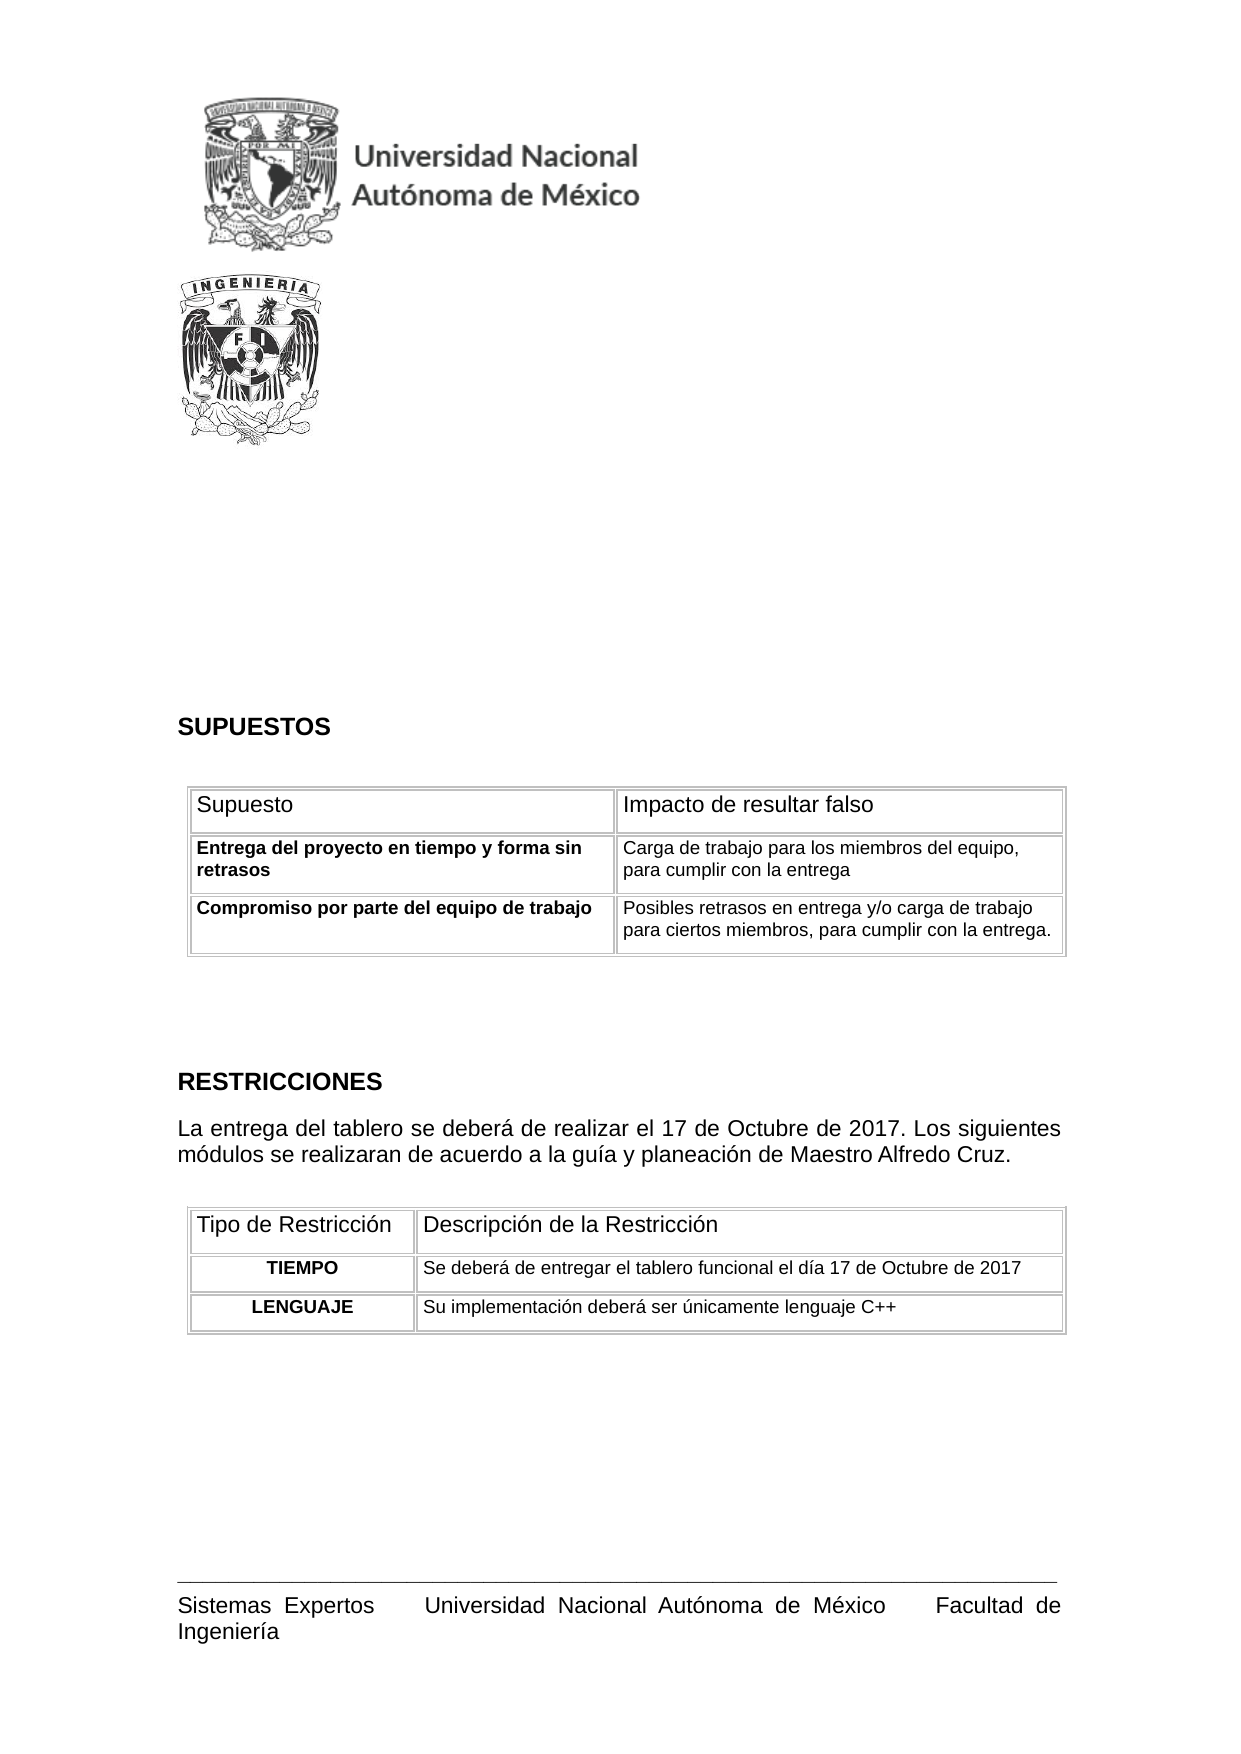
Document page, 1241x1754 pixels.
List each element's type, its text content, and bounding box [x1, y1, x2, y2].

table_cell LENGUAJE [192, 1296, 413, 1330]
table_header Impacto de resultar falso [618, 791, 1062, 832]
table_header Tipo de Restricción [192, 1211, 413, 1252]
subtitle RESTRICCIONES [177, 1067, 1063, 1096]
subtitle SUPUESTOS [177, 712, 1063, 741]
table_cell Entrega del proyecto en tiempo y forma sin retrasos [192, 837, 613, 892]
table_cell Se deberá de entregar el tablero funcional el día 17 de Octubre de 2017 [418, 1257, 1062, 1291]
table_header Descripción de la Restricción [418, 1211, 1062, 1252]
table_cell Carga de trabajo para los miembros del equipo, para cumplir con la entrega [618, 837, 1062, 892]
table_header Supuesto [192, 791, 613, 832]
table_cell TIEMPO [192, 1257, 413, 1291]
table_cell Posibles retrasos en entrega y/o carga de trabajo para ciertos miembros, para cumplir con la entrega. [618, 897, 1062, 953]
table_cell Compromiso por parte del equipo de trabajo [192, 897, 613, 953]
text La entrega del tablero se deberá de realizar el 17 de Octubre de 2017. Los siguientes módulos se realizaran de acuerdo a la guía y planeación de Maestro Alfredo Cruz. [177, 1115, 1063, 1168]
table_cell Su implementación deberá ser únicamente lenguaje C++ [418, 1296, 1062, 1330]
